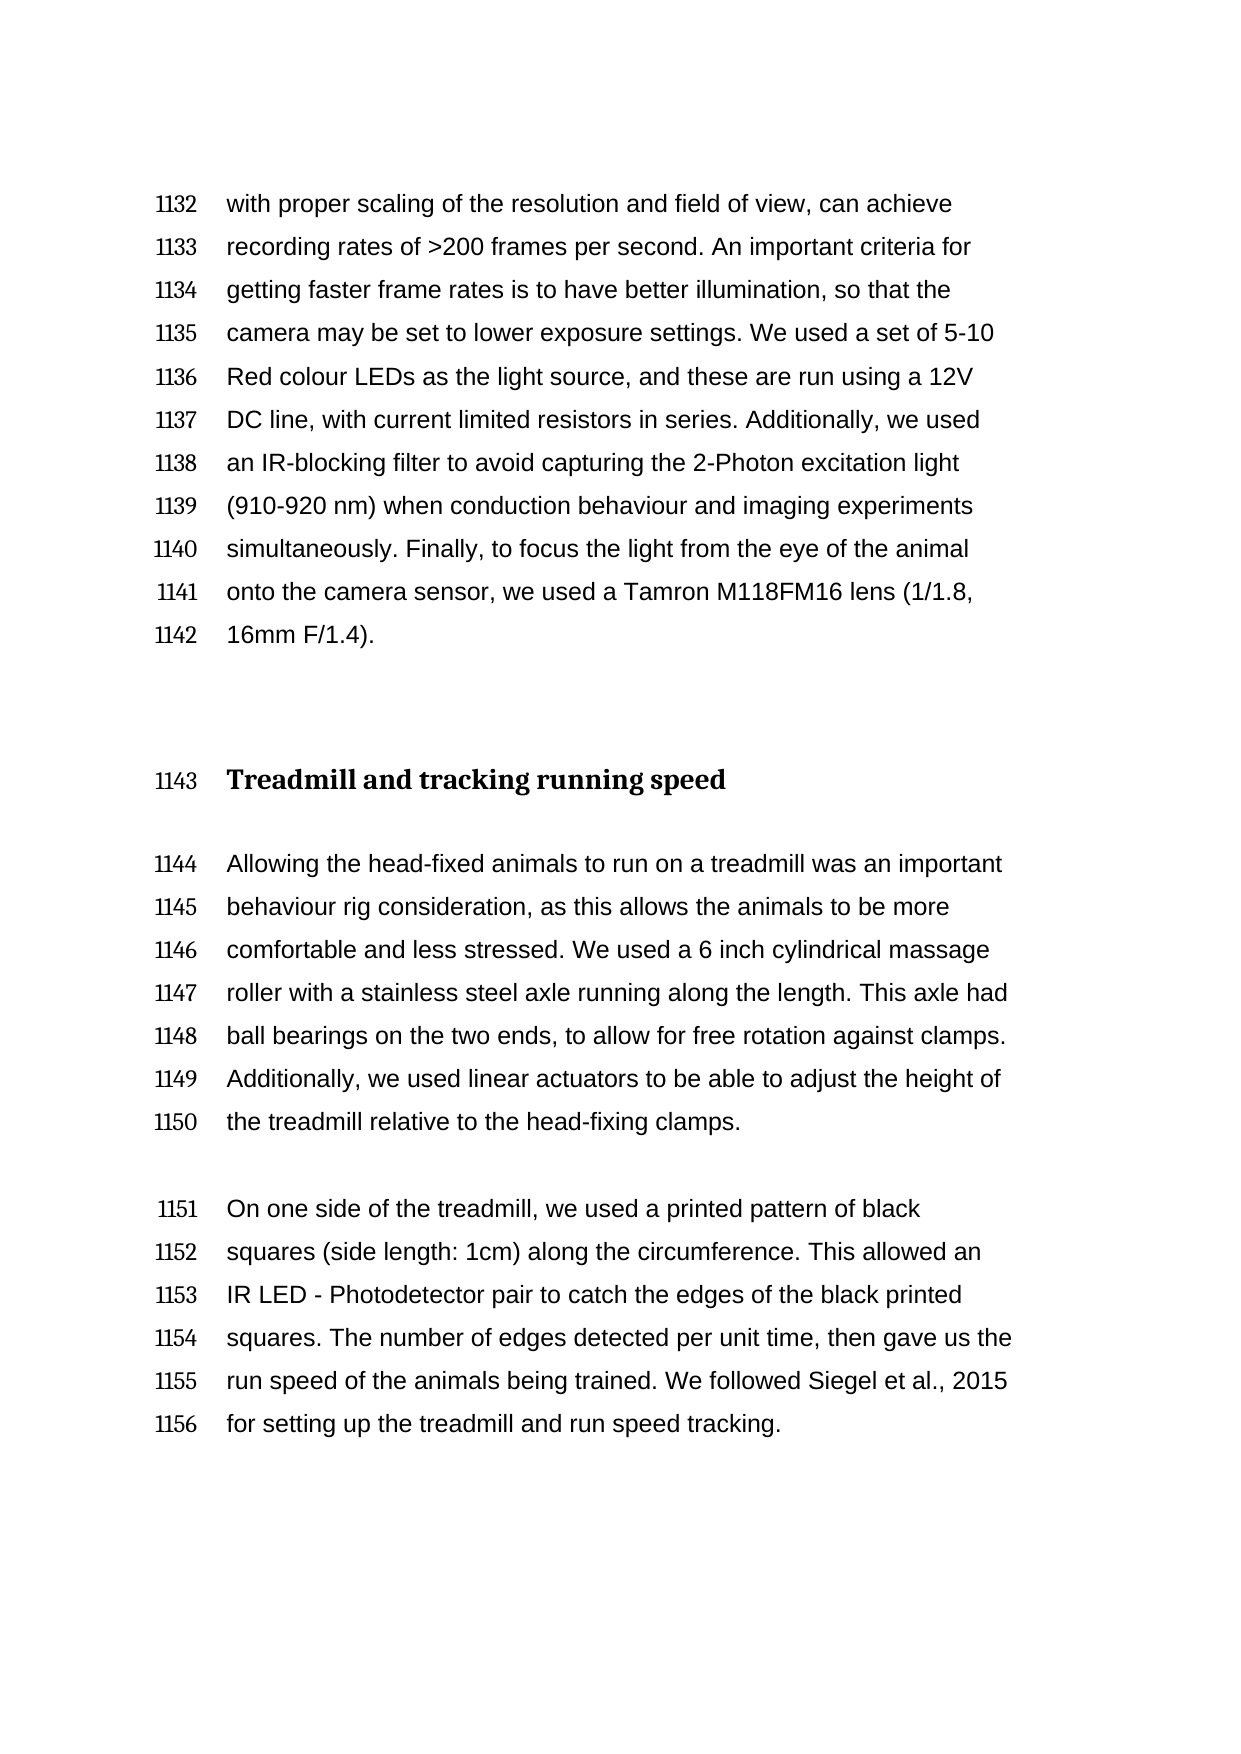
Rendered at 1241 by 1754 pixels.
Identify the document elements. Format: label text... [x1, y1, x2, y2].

subtitle Treadmill and tracking running speed [226, 763, 1014, 797]
text On one side of the treadmill, we used a printed pattern of black squares (side length: 1cm) along the circumference. This allowed an IR LED - Photodetector pair to catch the edges of the black printed squares. The number of edges detected per unit time, then gave us the run speed of the animals being trained. We followed Siegel et al., 2015 for setting up the treadmill and run speed tracking. [226, 1193, 1014, 1438]
text Allowing the head-fixed animals to run on a treadmill was an important behaviour rig consideration, as this allows the animals to be more comfortable and less stressed. We used a 6 inch cylindrical massage roller with a stainless steel axle running along the length. This axle had ball bearings on the two ends, to allow for free rotation against clamps. Additionally, we used linear actuators to be able to adjust the height of the treadmill relative to the head-fixing clamps. [226, 848, 1014, 1136]
text with proper scaling of the resolution and field of view, can achieve recording rates of >200 frames per second. An important criteria for getting faster frame rates is to have better illumination, so that the camera may be set to lower exposure settings. We used a set of 5-10 Red colour LEDs as the light source, and these are run using a 12V DC line, with current limited resistors in series. Additionally, we used an IR-blocking filter to avoid capturing the 2-Photon excitation light (910-920 nm) when conduction behaviour and imaging experiments simultaneously. Finally, to focus the light from the eye of the animal onto the camera sensor, we used a Tamron M118FM16 lens (1/1.8, 16mm F/1.4). [226, 189, 1014, 649]
